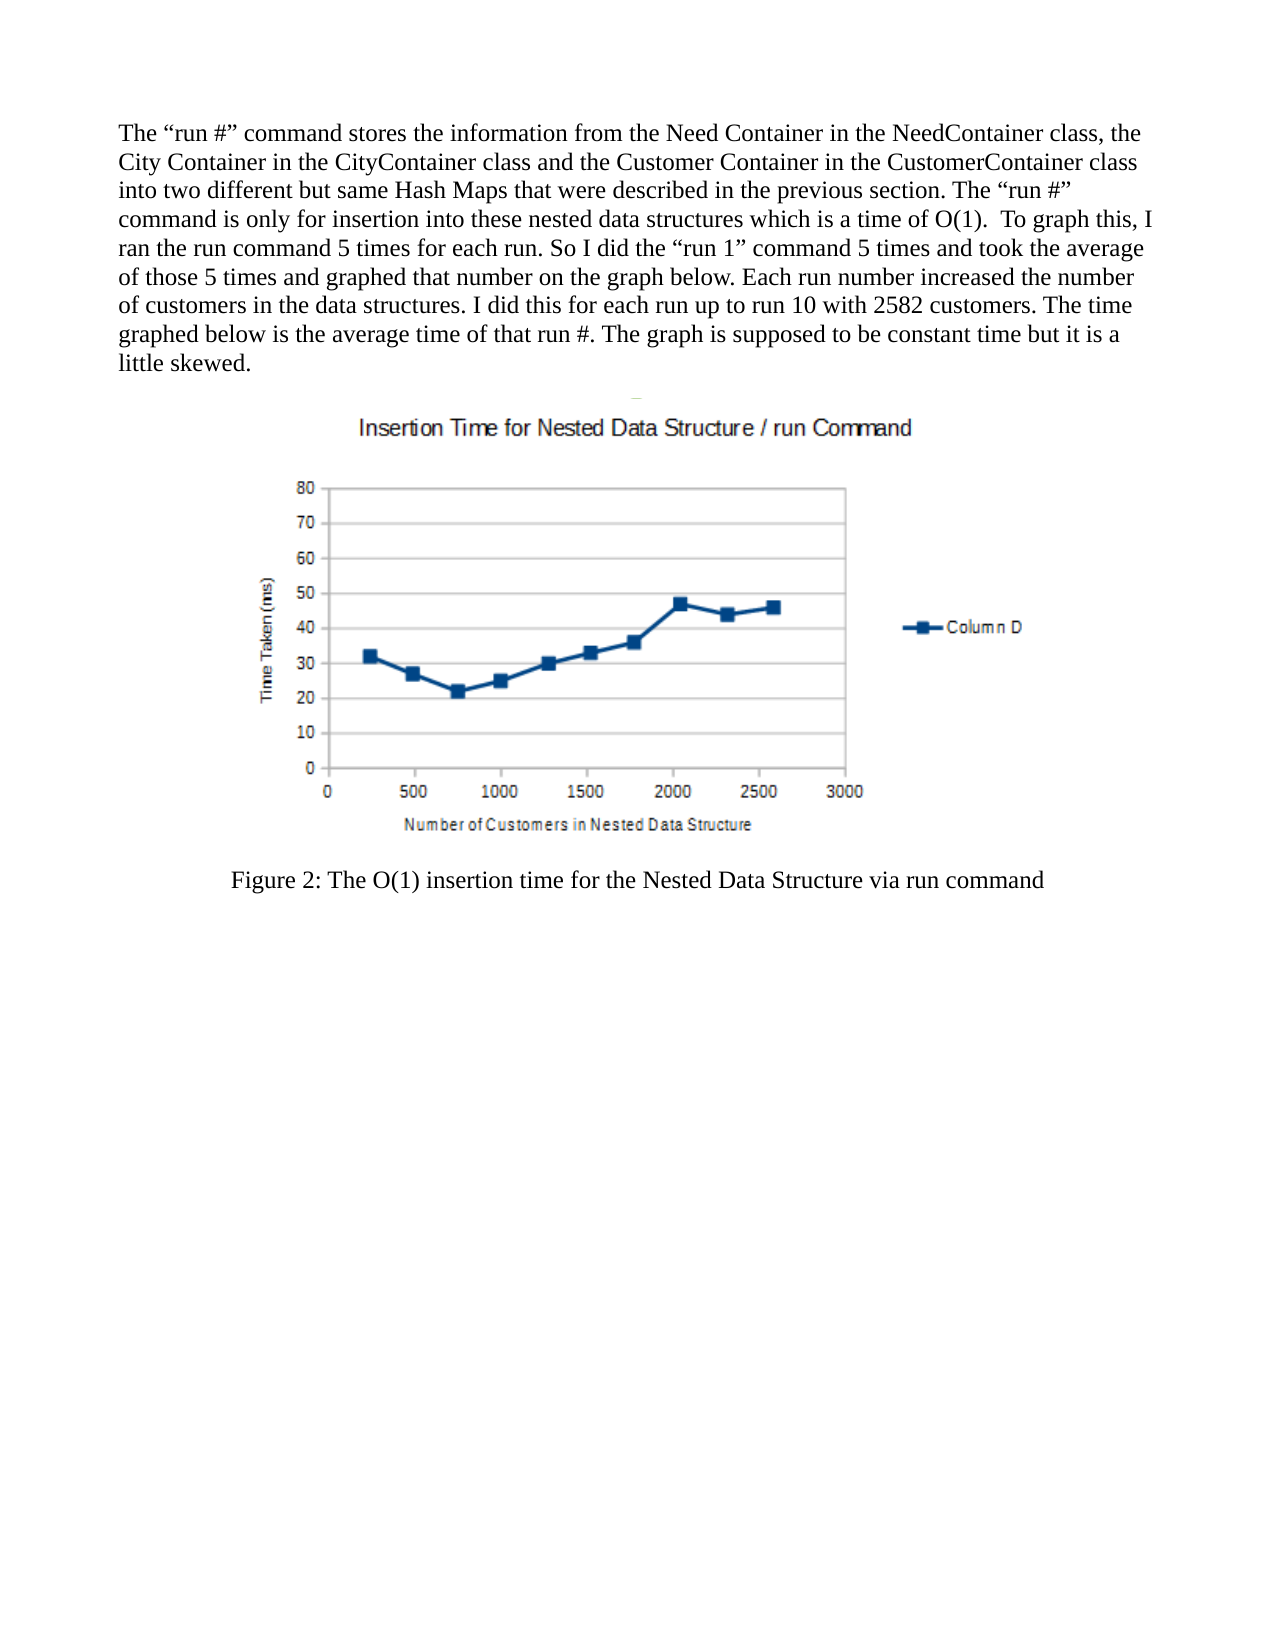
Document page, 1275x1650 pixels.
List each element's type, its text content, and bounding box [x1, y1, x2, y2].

picture [239, 398, 1036, 848]
text The “run #” command stores the information from the Need Container in the NeedContainer class, the City Container in the CityContainer class and the Customer Container in the CustomerContainer class into two different but same Hash Maps that were described in the previous section. The “run #” command is only for insertion into these nested data structures which is a time of O(1). To graph this, I ran the run command 5 times for each run. So I did the “run 1” command 5 times and took the average of those 5 times and graphed that number on the graph below. Each run number increased the number of customers in the data structures. I did this for each run up to run 10 with 2582 customers. The time graphed below is the average time of that run #. The graph is supposed to be constant time but it is a little skewed. [118, 118, 1157, 377]
text Figure 2: The O(1) insertion time for the Nested Data Structure via run command [118, 866, 1157, 894]
